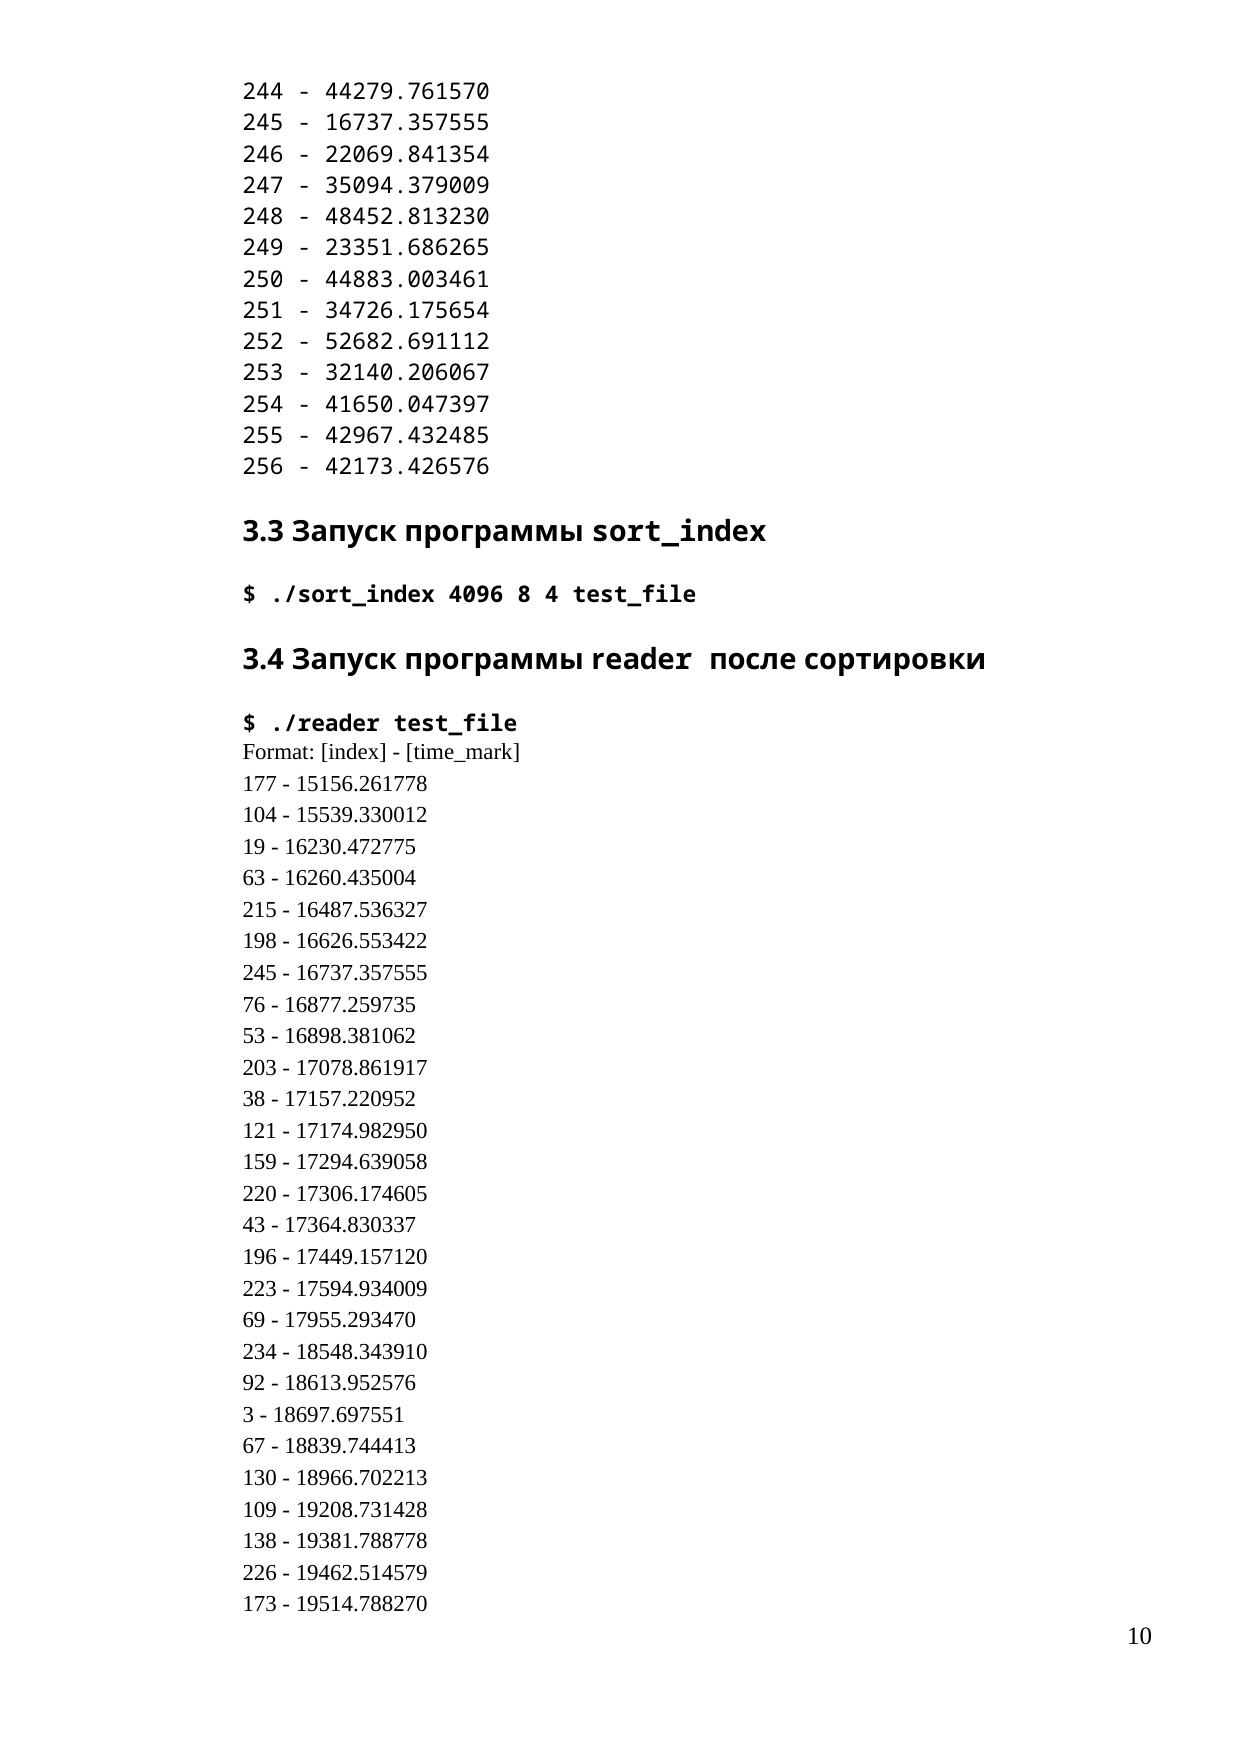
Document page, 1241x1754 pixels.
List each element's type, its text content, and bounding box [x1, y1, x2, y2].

text 250 - 44883.003461 [192, 262, 1146, 294]
text 215 - 16487.536327 [168, 896, 1152, 922]
text 19 - 16230.472775 [168, 833, 1152, 859]
text 92 - 18613.952576 [168, 1369, 1152, 1396]
text 203 - 17078.861917 [168, 1054, 1152, 1080]
text 253 - 32140.206067 [192, 356, 1146, 387]
text 248 - 48452.813230 [192, 200, 1146, 231]
text 67 - 18839.744413 [168, 1432, 1152, 1459]
text 234 - 18548.343910 [168, 1338, 1152, 1364]
text 223 - 17594.934009 [168, 1275, 1152, 1301]
text Format: [index] - [time_mark] [168, 738, 1152, 764]
text 255 - 42967.432485 [192, 419, 1146, 450]
text 109 - 19208.731428 [168, 1496, 1152, 1522]
text 244 - 44279.761570 [192, 75, 1146, 106]
text 173 - 19514.788270 [168, 1590, 1152, 1617]
text 252 - 52682.691112 [192, 325, 1146, 356]
text $ ./sort_index 4096 8 4 test_file [168, 578, 1143, 610]
text 256 - 42173.426576 [192, 450, 1146, 481]
text 43 - 17364.830337 [168, 1212, 1152, 1238]
text 245 - 16737.357555 [192, 106, 1146, 137]
text 76 - 16877.259735 [168, 991, 1152, 1017]
text 177 - 15156.261778 [168, 770, 1152, 796]
text 245 - 16737.357555 [168, 959, 1152, 985]
text 254 - 41650.047397 [192, 387, 1146, 419]
text 53 - 16898.381062 [168, 1022, 1152, 1048]
text 63 - 16260.435004 [168, 864, 1152, 891]
text 198 - 16626.553422 [168, 927, 1152, 954]
text 38 - 17157.220952 [168, 1085, 1152, 1112]
text 130 - 18966.702213 [168, 1464, 1152, 1490]
text $ ./reader test_file [168, 707, 1143, 738]
text 196 - 17449.157120 [168, 1243, 1152, 1269]
text 220 - 17306.174605 [168, 1180, 1152, 1206]
text 104 - 15539.330012 [168, 801, 1152, 828]
text 138 - 19381.788778 [168, 1527, 1152, 1553]
text 3 - 18697.697551 [168, 1401, 1152, 1427]
text 159 - 17294.639058 [168, 1148, 1152, 1175]
text 121 - 17174.982950 [168, 1117, 1152, 1143]
text 226 - 19462.514579 [168, 1559, 1152, 1585]
text 3.3 Запуск программы sort_index [168, 510, 1143, 550]
text 246 - 22069.841354 [192, 137, 1146, 169]
text 3.4 Запуск программы reader после сортировки [168, 638, 1143, 678]
text 249 - 23351.686265 [192, 231, 1146, 262]
text 69 - 17955.293470 [168, 1306, 1152, 1333]
text 247 - 35094.379009 [192, 169, 1146, 200]
text 251 - 34726.175654 [192, 294, 1146, 325]
